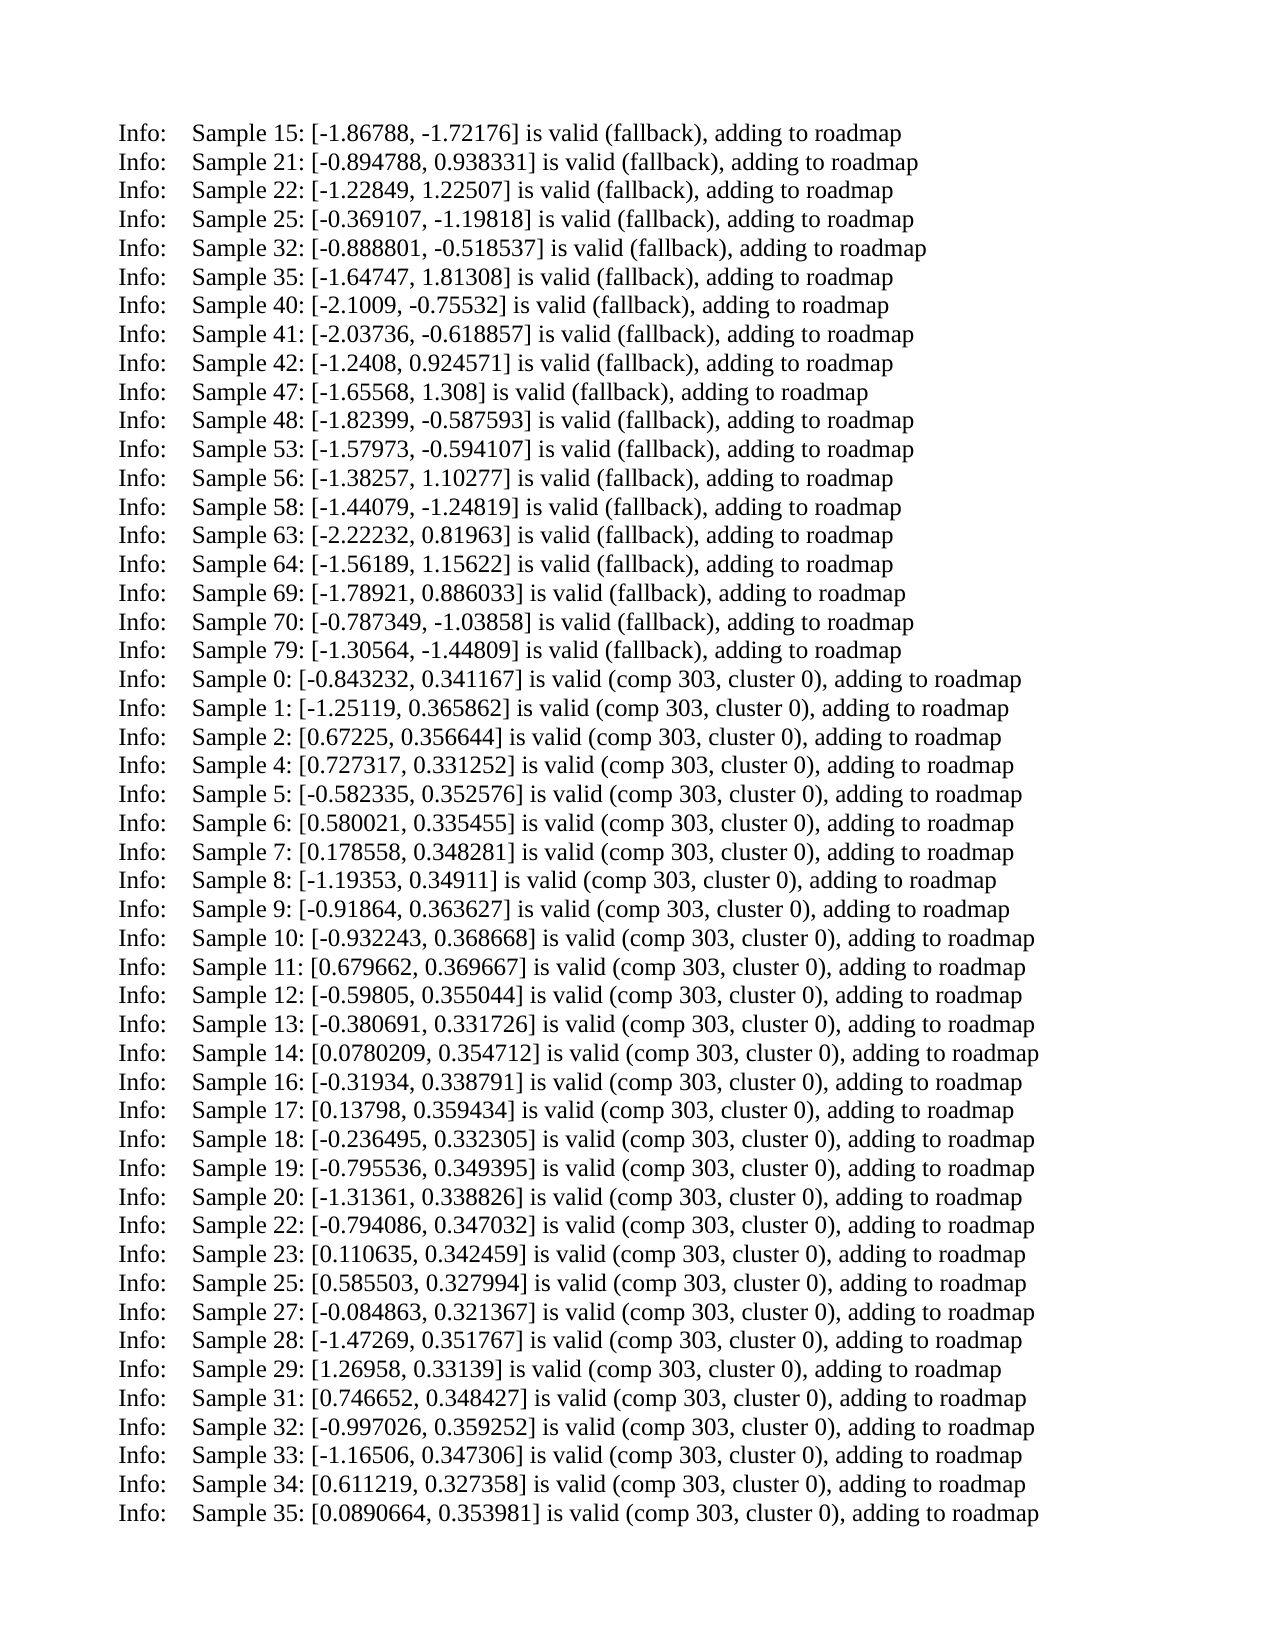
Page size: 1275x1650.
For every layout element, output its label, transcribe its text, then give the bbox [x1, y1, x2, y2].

text Info: Sample 14: [0.0780209, 0.354712] is valid (comp 303, cluster 0), adding to roadmap [118, 1038, 1157, 1067]
text Info: Sample 12: [-0.59805, 0.355044] is valid (comp 303, cluster 0), adding to roadmap [118, 981, 1157, 1009]
text Info: Sample 69: [-1.78921, 0.886033] is valid (fallback), adding to roadmap [118, 578, 1157, 607]
text Info: Sample 15: [-1.86788, -1.72176] is valid (fallback), adding to roadmap [118, 118, 1157, 147]
text Info: Sample 16: [-0.31934, 0.338791] is valid (comp 303, cluster 0), adding to roadmap [118, 1067, 1157, 1096]
text Info: Sample 21: [-0.894788, 0.938331] is valid (fallback), adding to roadmap [118, 147, 1157, 176]
text Info: Sample 40: [-2.1009, -0.75532] is valid (fallback), adding to roadmap [118, 291, 1157, 319]
text Info: Sample 27: [-0.084863, 0.321367] is valid (comp 303, cluster 0), adding to roadmap [118, 1297, 1157, 1326]
text Info: Sample 29: [1.26958, 0.33139] is valid (comp 303, cluster 0), adding to roadmap [118, 1354, 1157, 1383]
text Info: Sample 25: [0.585503, 0.327994] is valid (comp 303, cluster 0), adding to roadmap [118, 1268, 1157, 1297]
text Info: Sample 48: [-1.82399, -0.587593] is valid (fallback), adding to roadmap [118, 406, 1157, 434]
text Info: Sample 19: [-0.795536, 0.349395] is valid (comp 303, cluster 0), adding to roadmap [118, 1153, 1157, 1182]
text Info: Sample 9: [-0.91864, 0.363627] is valid (comp 303, cluster 0), adding to roadmap [118, 894, 1157, 923]
text Info: Sample 5: [-0.582335, 0.352576] is valid (comp 303, cluster 0), adding to roadmap [118, 779, 1157, 808]
text Info: Sample 6: [0.580021, 0.335455] is valid (comp 303, cluster 0), adding to roadmap [118, 808, 1157, 837]
text Info: Sample 0: [-0.843232, 0.341167] is valid (comp 303, cluster 0), adding to roadmap [118, 664, 1157, 693]
text Info: Sample 20: [-1.31361, 0.338826] is valid (comp 303, cluster 0), adding to roadmap [118, 1182, 1157, 1211]
text Info: Sample 58: [-1.44079, -1.24819] is valid (fallback), adding to roadmap [118, 492, 1157, 521]
text Info: Sample 1: [-1.25119, 0.365862] is valid (comp 303, cluster 0), adding to roadmap [118, 693, 1157, 722]
text Info: Sample 79: [-1.30564, -1.44809] is valid (fallback), adding to roadmap [118, 636, 1157, 664]
text Info: Sample 31: [0.746652, 0.348427] is valid (comp 303, cluster 0), adding to roadmap [118, 1383, 1157, 1412]
text Info: Sample 56: [-1.38257, 1.10277] is valid (fallback), adding to roadmap [118, 463, 1157, 492]
text Info: Sample 17: [0.13798, 0.359434] is valid (comp 303, cluster 0), adding to roadmap [118, 1096, 1157, 1124]
text Info: Sample 2: [0.67225, 0.356644] is valid (comp 303, cluster 0), adding to roadmap [118, 722, 1157, 751]
text Info: Sample 33: [-1.16506, 0.347306] is valid (comp 303, cluster 0), adding to roadmap [118, 1441, 1157, 1469]
text Info: Sample 32: [-0.997026, 0.359252] is valid (comp 303, cluster 0), adding to roadmap [118, 1412, 1157, 1441]
text Info: Sample 13: [-0.380691, 0.331726] is valid (comp 303, cluster 0), adding to roadmap [118, 1009, 1157, 1038]
text Info: Sample 8: [-1.19353, 0.34911] is valid (comp 303, cluster 0), adding to roadmap [118, 866, 1157, 894]
text Info: Sample 70: [-0.787349, -1.03858] is valid (fallback), adding to roadmap [118, 607, 1157, 636]
text Info: Sample 28: [-1.47269, 0.351767] is valid (comp 303, cluster 0), adding to roadmap [118, 1326, 1157, 1354]
text Info: Sample 34: [0.611219, 0.327358] is valid (comp 303, cluster 0), adding to roadmap [118, 1469, 1157, 1498]
text Info: Sample 47: [-1.65568, 1.308] is valid (fallback), adding to roadmap [118, 377, 1157, 406]
text Info: Sample 35: [-1.64747, 1.81308] is valid (fallback), adding to roadmap [118, 262, 1157, 291]
text Info: Sample 35: [0.0890664, 0.353981] is valid (comp 303, cluster 0), adding to roadmap [118, 1498, 1157, 1527]
text Info: Sample 22: [-1.22849, 1.22507] is valid (fallback), adding to roadmap [118, 176, 1157, 204]
text Info: Sample 18: [-0.236495, 0.332305] is valid (comp 303, cluster 0), adding to roadmap [118, 1124, 1157, 1153]
text Info: Sample 42: [-1.2408, 0.924571] is valid (fallback), adding to roadmap [118, 348, 1157, 377]
text Info: Sample 10: [-0.932243, 0.368668] is valid (comp 303, cluster 0), adding to roadmap [118, 923, 1157, 952]
text Info: Sample 41: [-2.03736, -0.618857] is valid (fallback), adding to roadmap [118, 319, 1157, 348]
text Info: Sample 22: [-0.794086, 0.347032] is valid (comp 303, cluster 0), adding to roadmap [118, 1211, 1157, 1239]
text Info: Sample 7: [0.178558, 0.348281] is valid (comp 303, cluster 0), adding to roadmap [118, 837, 1157, 866]
text Info: Sample 53: [-1.57973, -0.594107] is valid (fallback), adding to roadmap [118, 434, 1157, 463]
text Info: Sample 25: [-0.369107, -1.19818] is valid (fallback), adding to roadmap [118, 204, 1157, 233]
text Info: Sample 32: [-0.888801, -0.518537] is valid (fallback), adding to roadmap [118, 233, 1157, 262]
text Info: Sample 63: [-2.22232, 0.81963] is valid (fallback), adding to roadmap [118, 521, 1157, 549]
text Info: Sample 64: [-1.56189, 1.15622] is valid (fallback), adding to roadmap [118, 549, 1157, 578]
text Info: Sample 11: [0.679662, 0.369667] is valid (comp 303, cluster 0), adding to roadmap [118, 952, 1157, 981]
text Info: Sample 23: [0.110635, 0.342459] is valid (comp 303, cluster 0), adding to roadmap [118, 1239, 1157, 1268]
text Info: Sample 4: [0.727317, 0.331252] is valid (comp 303, cluster 0), adding to roadmap [118, 751, 1157, 779]
